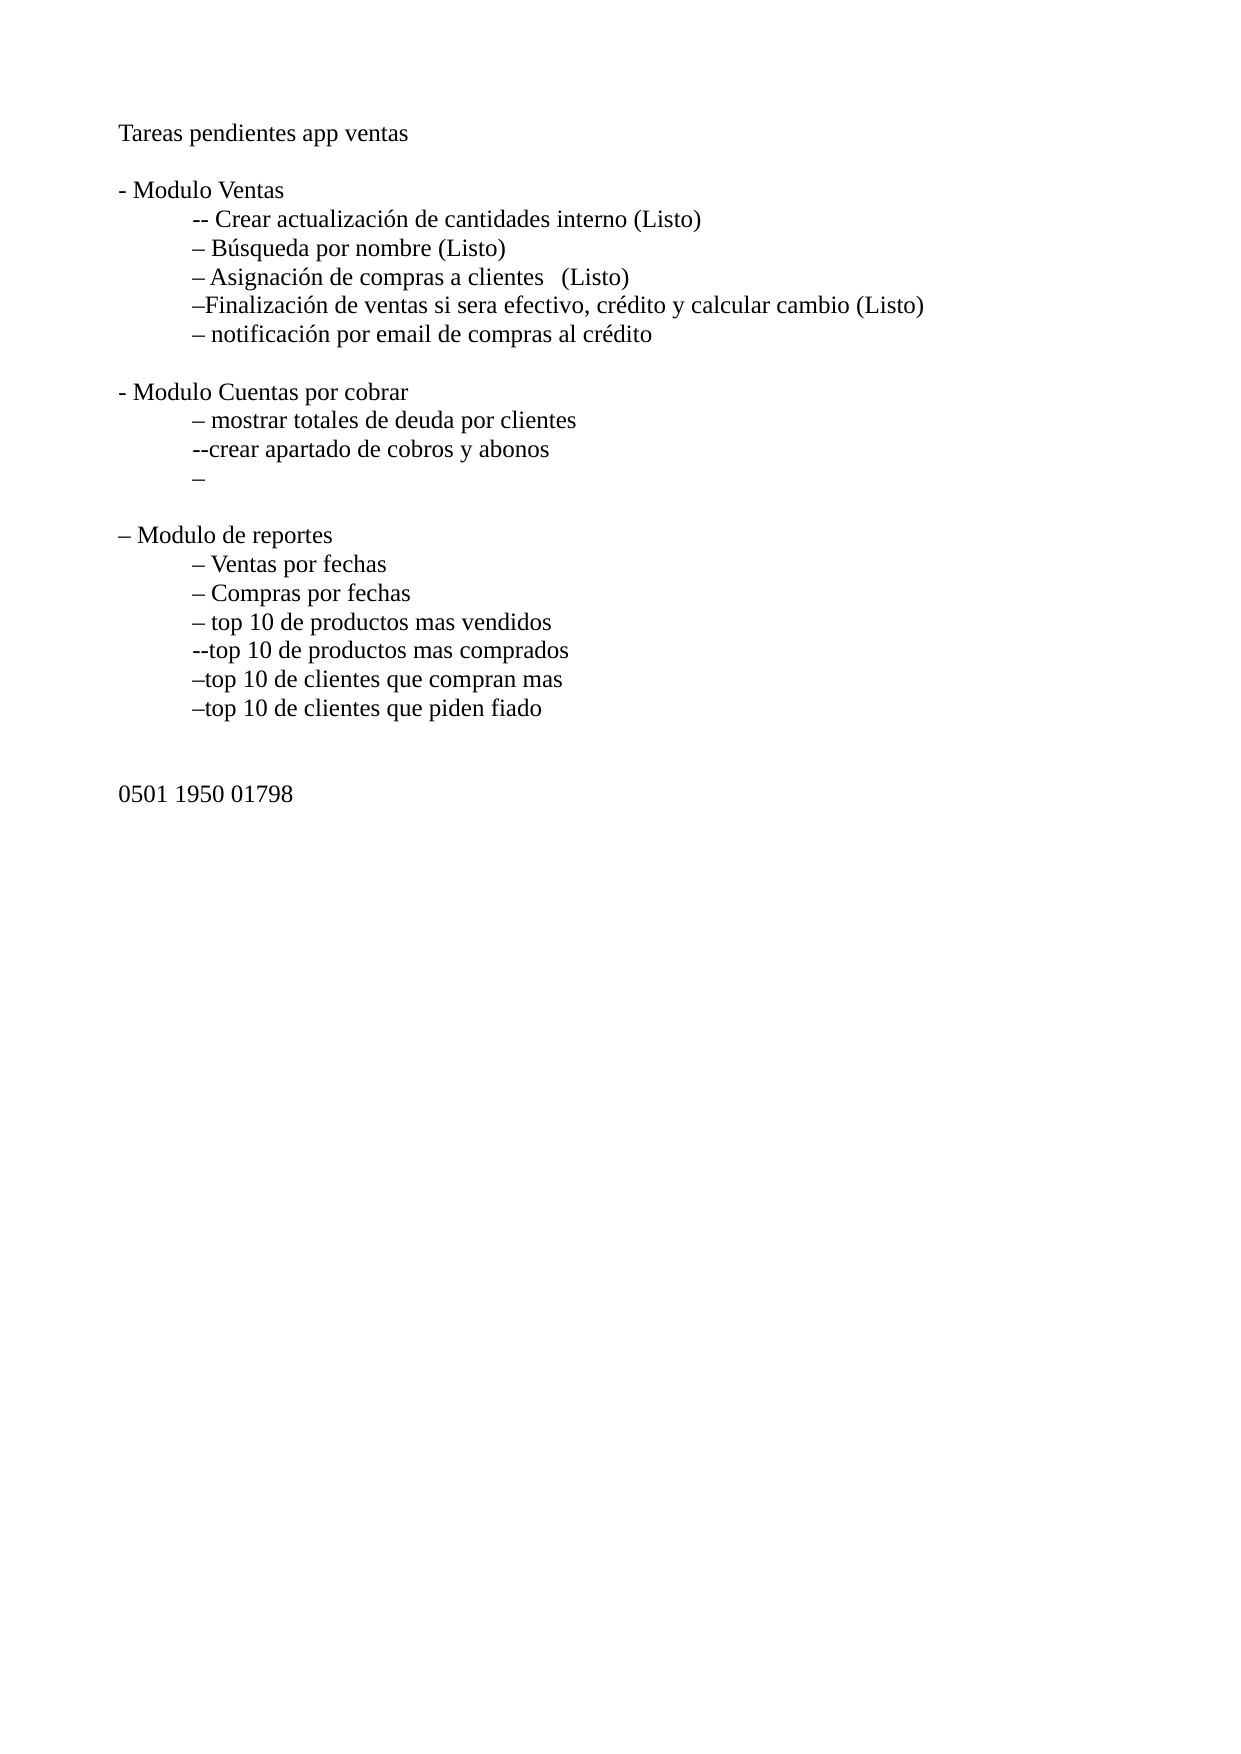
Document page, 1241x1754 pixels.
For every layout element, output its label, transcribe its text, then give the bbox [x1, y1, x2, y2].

text Tareas pendientes app ventas [118, 118, 1122, 147]
text --top 10 de productos mas comprados [118, 636, 1122, 664]
text -- Crear actualización de cantidades interno (Listo) [118, 204, 1122, 233]
text – top 10 de productos mas vendidos [118, 607, 1122, 636]
text --crear apartado de cobros y abonos [118, 434, 1122, 463]
text – Búsqueda por nombre (Listo) [118, 233, 1122, 262]
text – mostrar totales de deuda por clientes [118, 406, 1122, 434]
text – Asignación de compras a clientes (Listo) [118, 262, 1122, 291]
text – [118, 463, 1122, 492]
text - Modulo Cuentas por cobrar [118, 377, 1122, 406]
text – Ventas por fechas [118, 549, 1122, 578]
text – Modulo de reportes [118, 521, 1122, 549]
text 0501 1950 01798 [118, 779, 1122, 808]
text –Finalización de ventas si sera efectivo, crédito y calcular cambio (Listo) [118, 291, 1122, 319]
text – Compras por fechas [118, 578, 1122, 607]
text - Modulo Ventas [118, 176, 1122, 204]
text – notificación por email de compras al crédito [118, 319, 1122, 348]
text –top 10 de clientes que compran mas [118, 664, 1122, 693]
text –top 10 de clientes que piden fiado [118, 693, 1122, 722]
